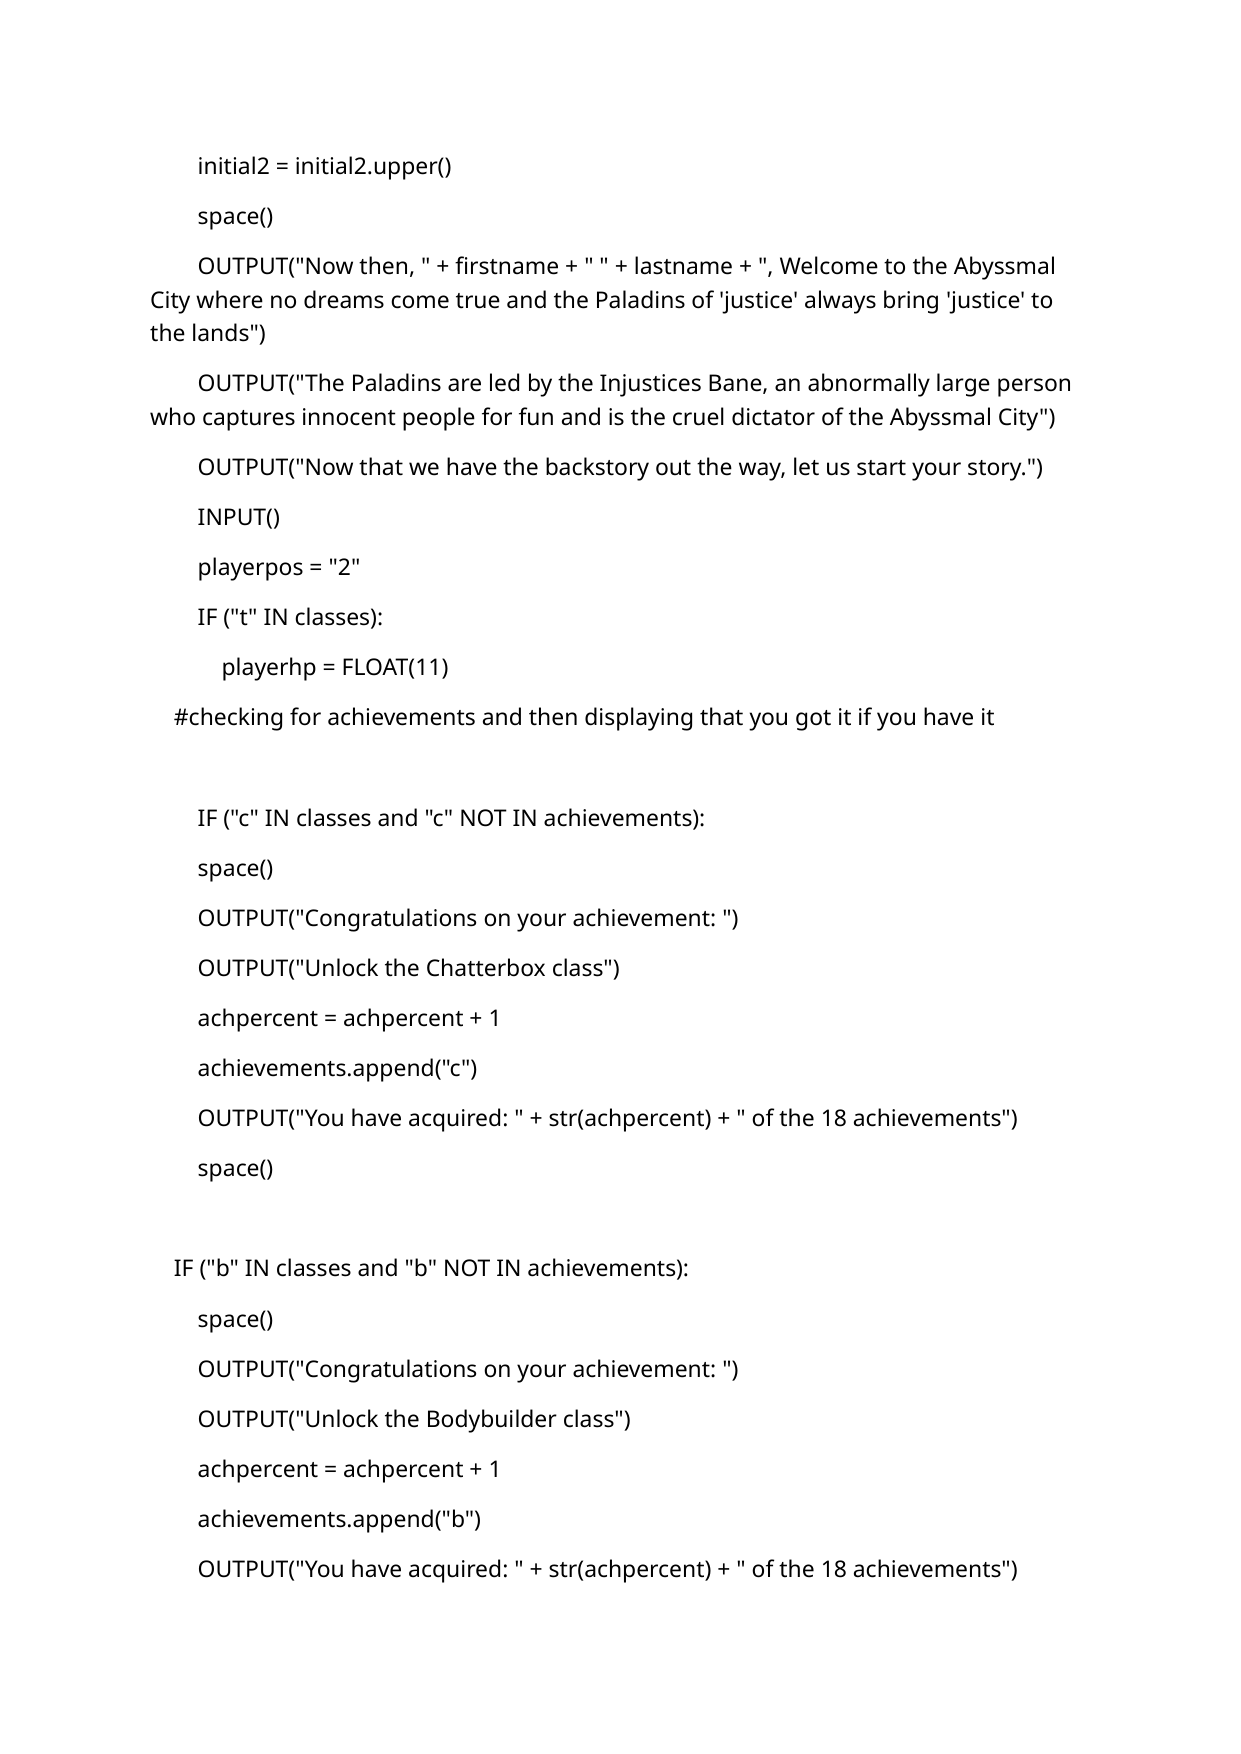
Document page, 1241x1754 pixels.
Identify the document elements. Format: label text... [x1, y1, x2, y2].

text OUTPUT("Now then, " + firstname + " " + lastname + ", Welcome to the Abyssmal City where no dreams come true and the Paladins of 'justice' always bring 'justice' to the lands") [150, 250, 1090, 348]
text OUTPUT("Now that we have the backstory out the way, let us start your story.") [150, 451, 1090, 482]
text space() [150, 1302, 1090, 1334]
text playerpos = "2" [150, 551, 1090, 582]
text space() [150, 1152, 1090, 1183]
text #checking for achievements and then displaying that you got it if you have it [150, 701, 1090, 732]
text OUTPUT("Congratulations on your achievement: ") [150, 902, 1090, 933]
text IF ("t" IN classes): [150, 601, 1090, 632]
text space() [150, 200, 1090, 231]
text INPUT() [150, 501, 1090, 532]
text IF ("b" IN classes and "b" NOT IN achievements): [150, 1252, 1090, 1284]
text initial2 = initial2.upper() [150, 150, 1090, 181]
text achievements.append("b") [150, 1503, 1090, 1534]
text achievements.append("c") [150, 1052, 1090, 1083]
text achpercent = achpercent + 1 [150, 1002, 1090, 1033]
text OUTPUT("Congratulations on your achievement: ") [150, 1353, 1090, 1384]
text OUTPUT("Unlock the Bodybuilder class") [150, 1403, 1090, 1434]
text playerhp = FLOAT(11) [150, 651, 1090, 682]
text OUTPUT("Unlock the Chatterbox class") [150, 952, 1090, 983]
text IF ("c" IN classes and "c" NOT IN achievements): [150, 801, 1090, 833]
text OUTPUT("You have acquired: " + str(achpercent) + " of the 18 achievements") [150, 1102, 1090, 1133]
text space() [150, 852, 1090, 883]
text achpercent = achpercent + 1 [150, 1453, 1090, 1484]
text OUTPUT("You have acquired: " + str(achpercent) + " of the 18 achievements") [150, 1553, 1090, 1584]
text OUTPUT("The Paladins are led by the Injustices Bane, an abnormally large person who captures innocent people for fun and is the cruel dictator of the Abyssmal City") [150, 367, 1090, 432]
